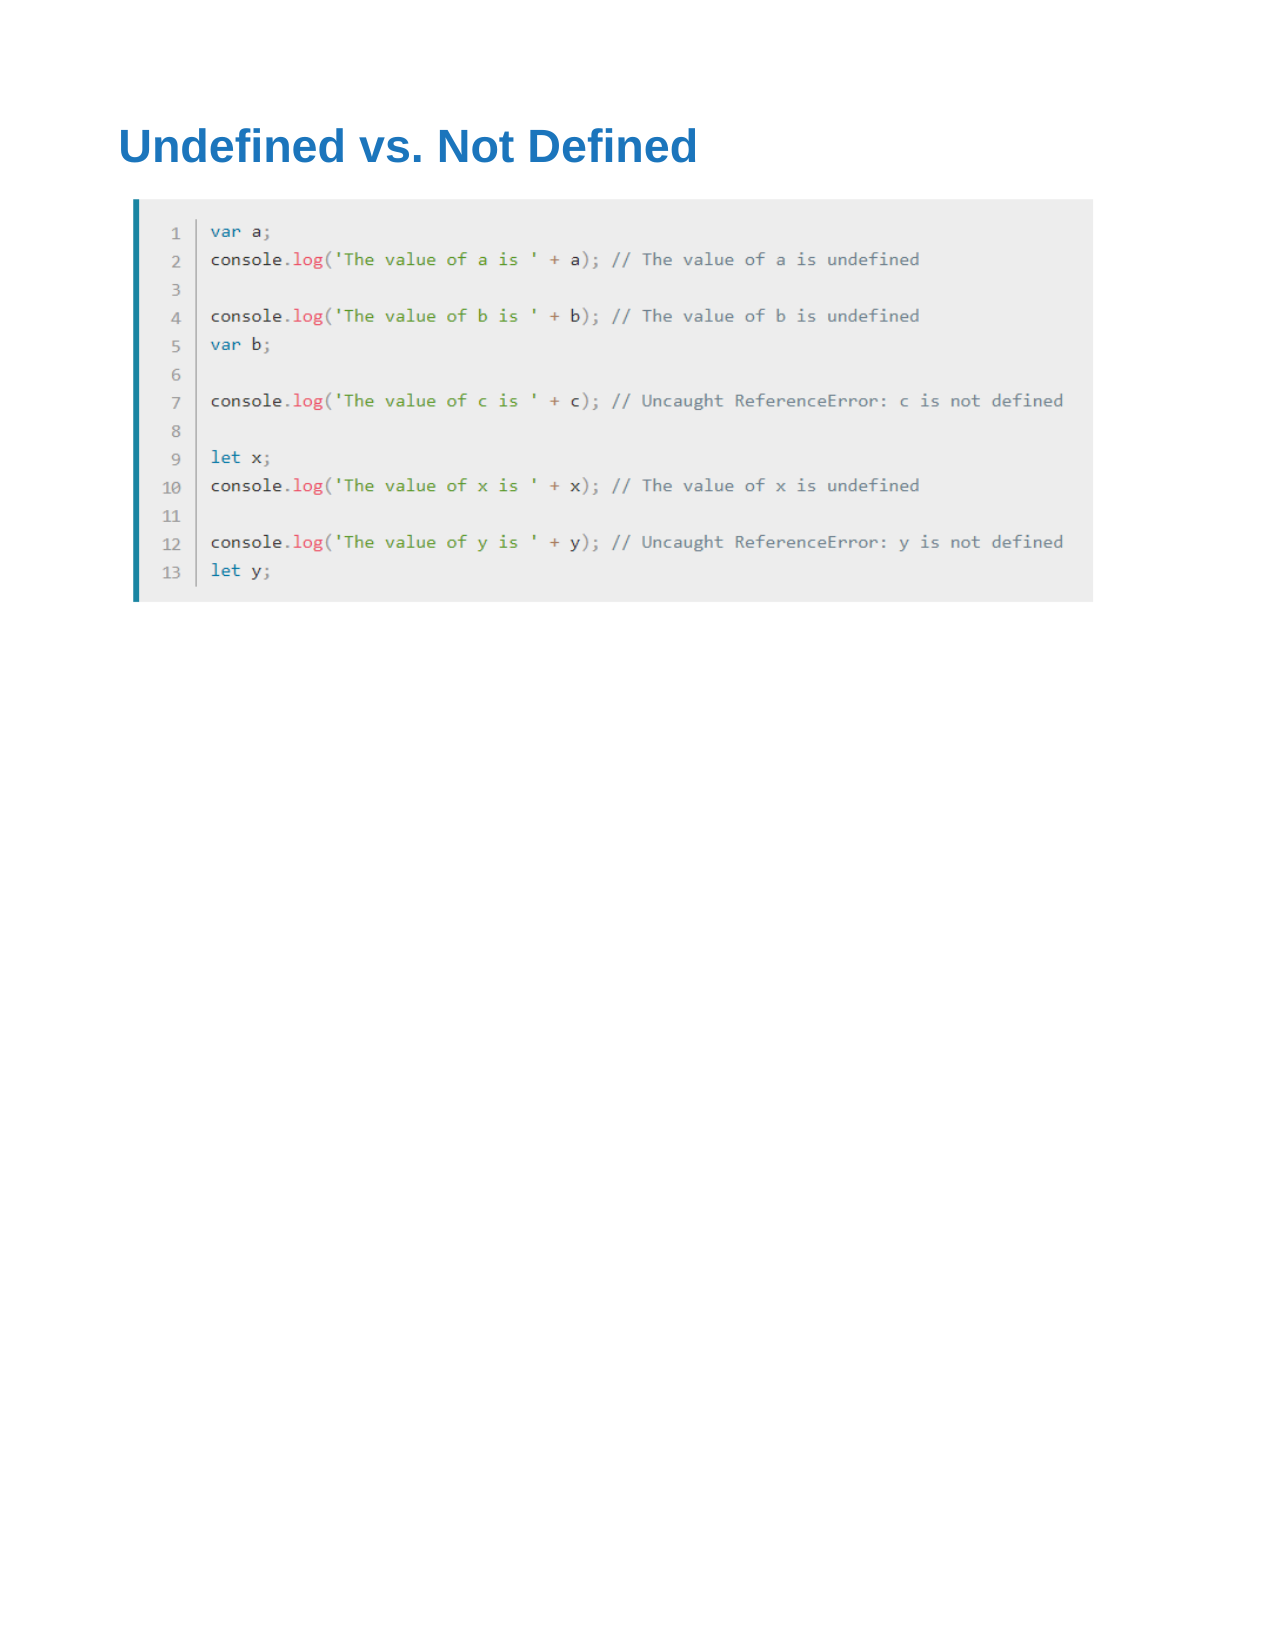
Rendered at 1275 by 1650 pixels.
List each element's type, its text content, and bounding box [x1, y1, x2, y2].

picture [118, 184, 1094, 615]
subtitle Undefined vs. Not Defined [118, 118, 1157, 172]
